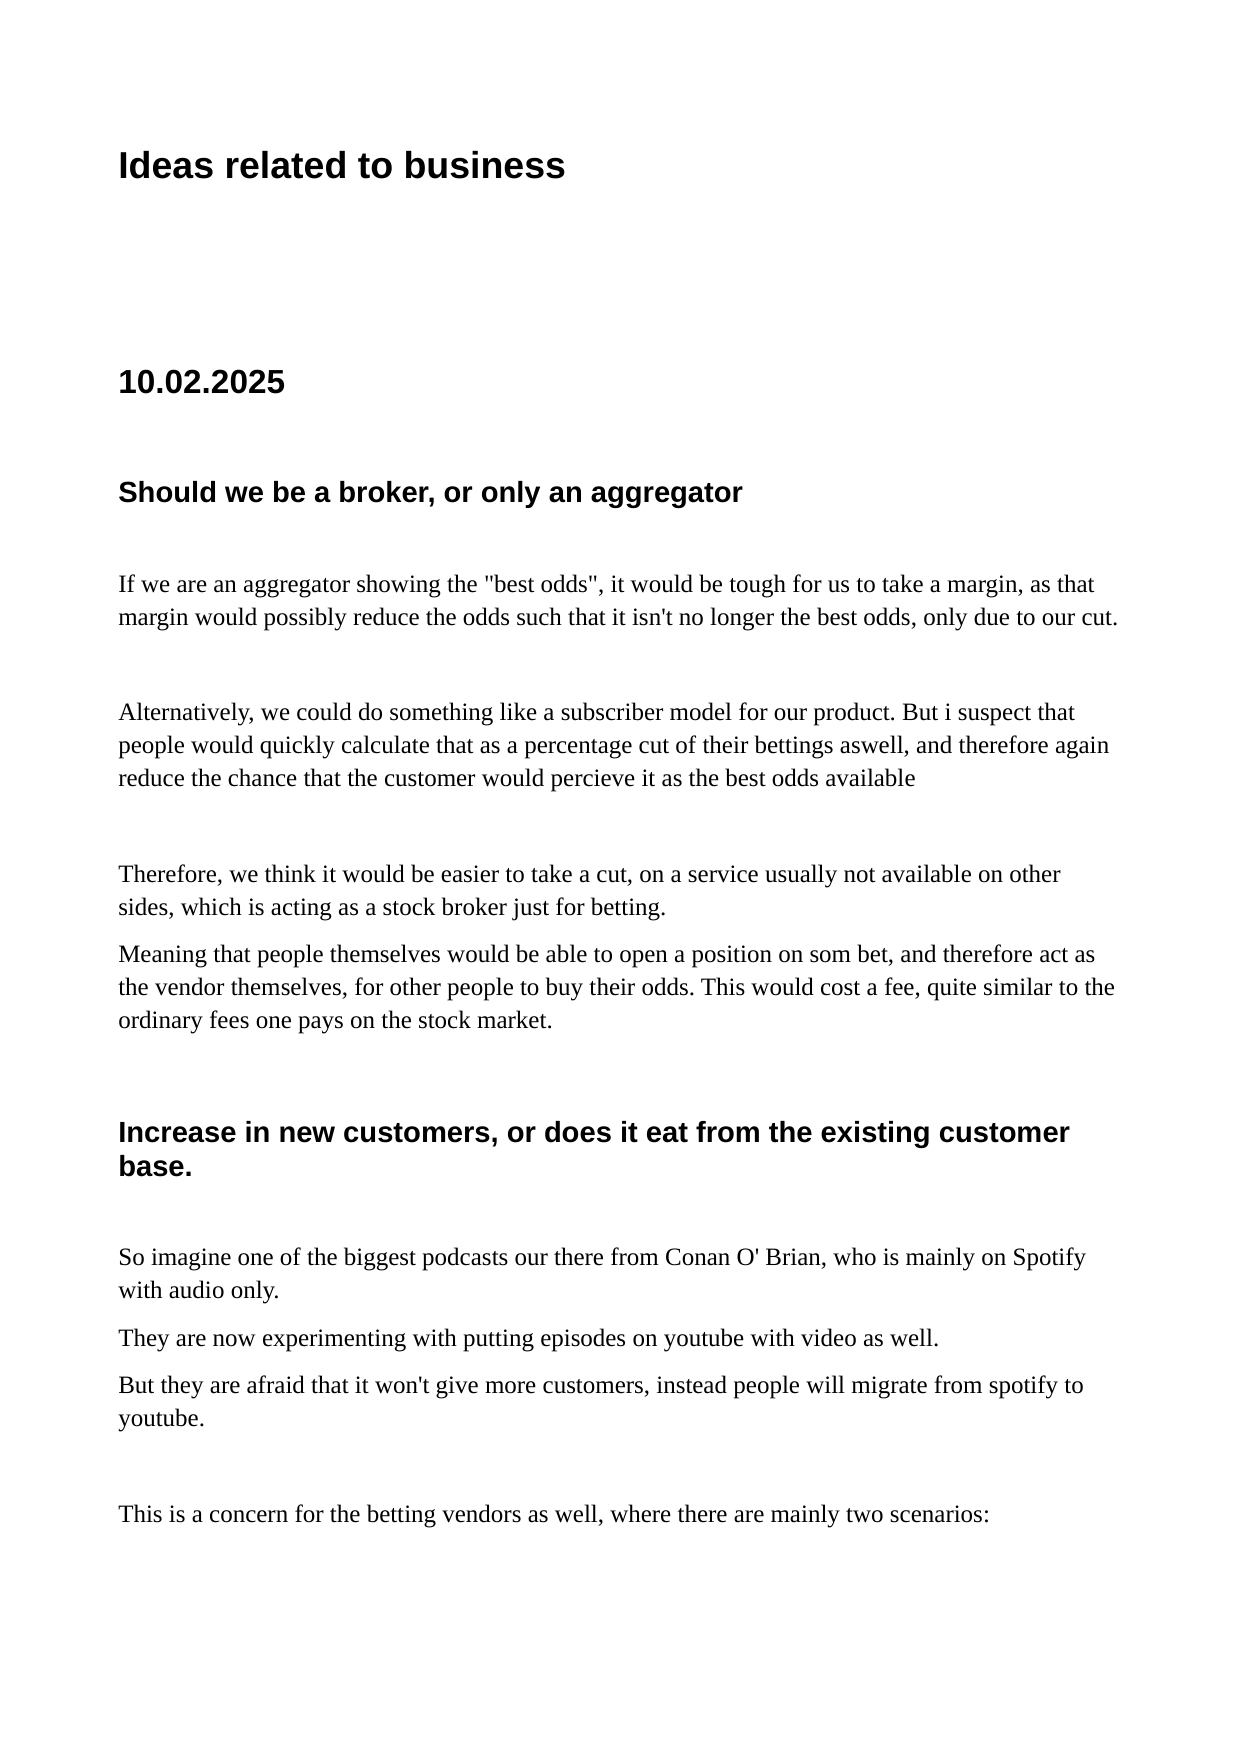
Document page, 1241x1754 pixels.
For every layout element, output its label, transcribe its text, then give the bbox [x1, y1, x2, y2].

text Meaning that people themselves would be able to open a position on som bet, and therefore act as the vendor themselves, for other people to buy their odds. This would cost a fee, quite similar to the ordinary fees one pays on the stock market. [118, 939, 1122, 1034]
text They are now experimenting with putting episodes on youtube with video as well. [118, 1323, 1122, 1352]
subtitle 10.02.2025 [118, 362, 1122, 401]
text If we are an aggregator showing the "best odds", it would be tough for us to take a margin, as that margin would possibly reduce the odds such that it isn't no longer the best odds, only due to our cut. [118, 569, 1122, 631]
text Alternatively, we could do something like a subscriber model for our product. But i suspect that people would quickly calculate that as a percentage cut of their bettings aswell, and therefore again reduce the chance that the customer would percieve it as the best odds available [118, 697, 1122, 792]
subtitle Should we be a broker, or only an aggregator [118, 476, 1122, 509]
text This is a concern for the betting vendors as well, where there are mainly two scenarios: [118, 1499, 1122, 1527]
subtitle Increase in new customers, or does it eat from the existing customer base. [118, 1115, 1122, 1182]
text But they are afraid that it won't give more customers, instead people will migrate from spotify to youtube. [118, 1371, 1122, 1432]
subtitle Ideas related to business [118, 143, 1122, 186]
text So imagine one of the biggest podcasts our there from Conan O' Brian, who is mainly on Spotify with audio only. [118, 1242, 1122, 1304]
text Therefore, we think it would be easier to take a cut, on a service usually not available on other sides, which is acting as a stock broker just for betting. [118, 859, 1122, 920]
